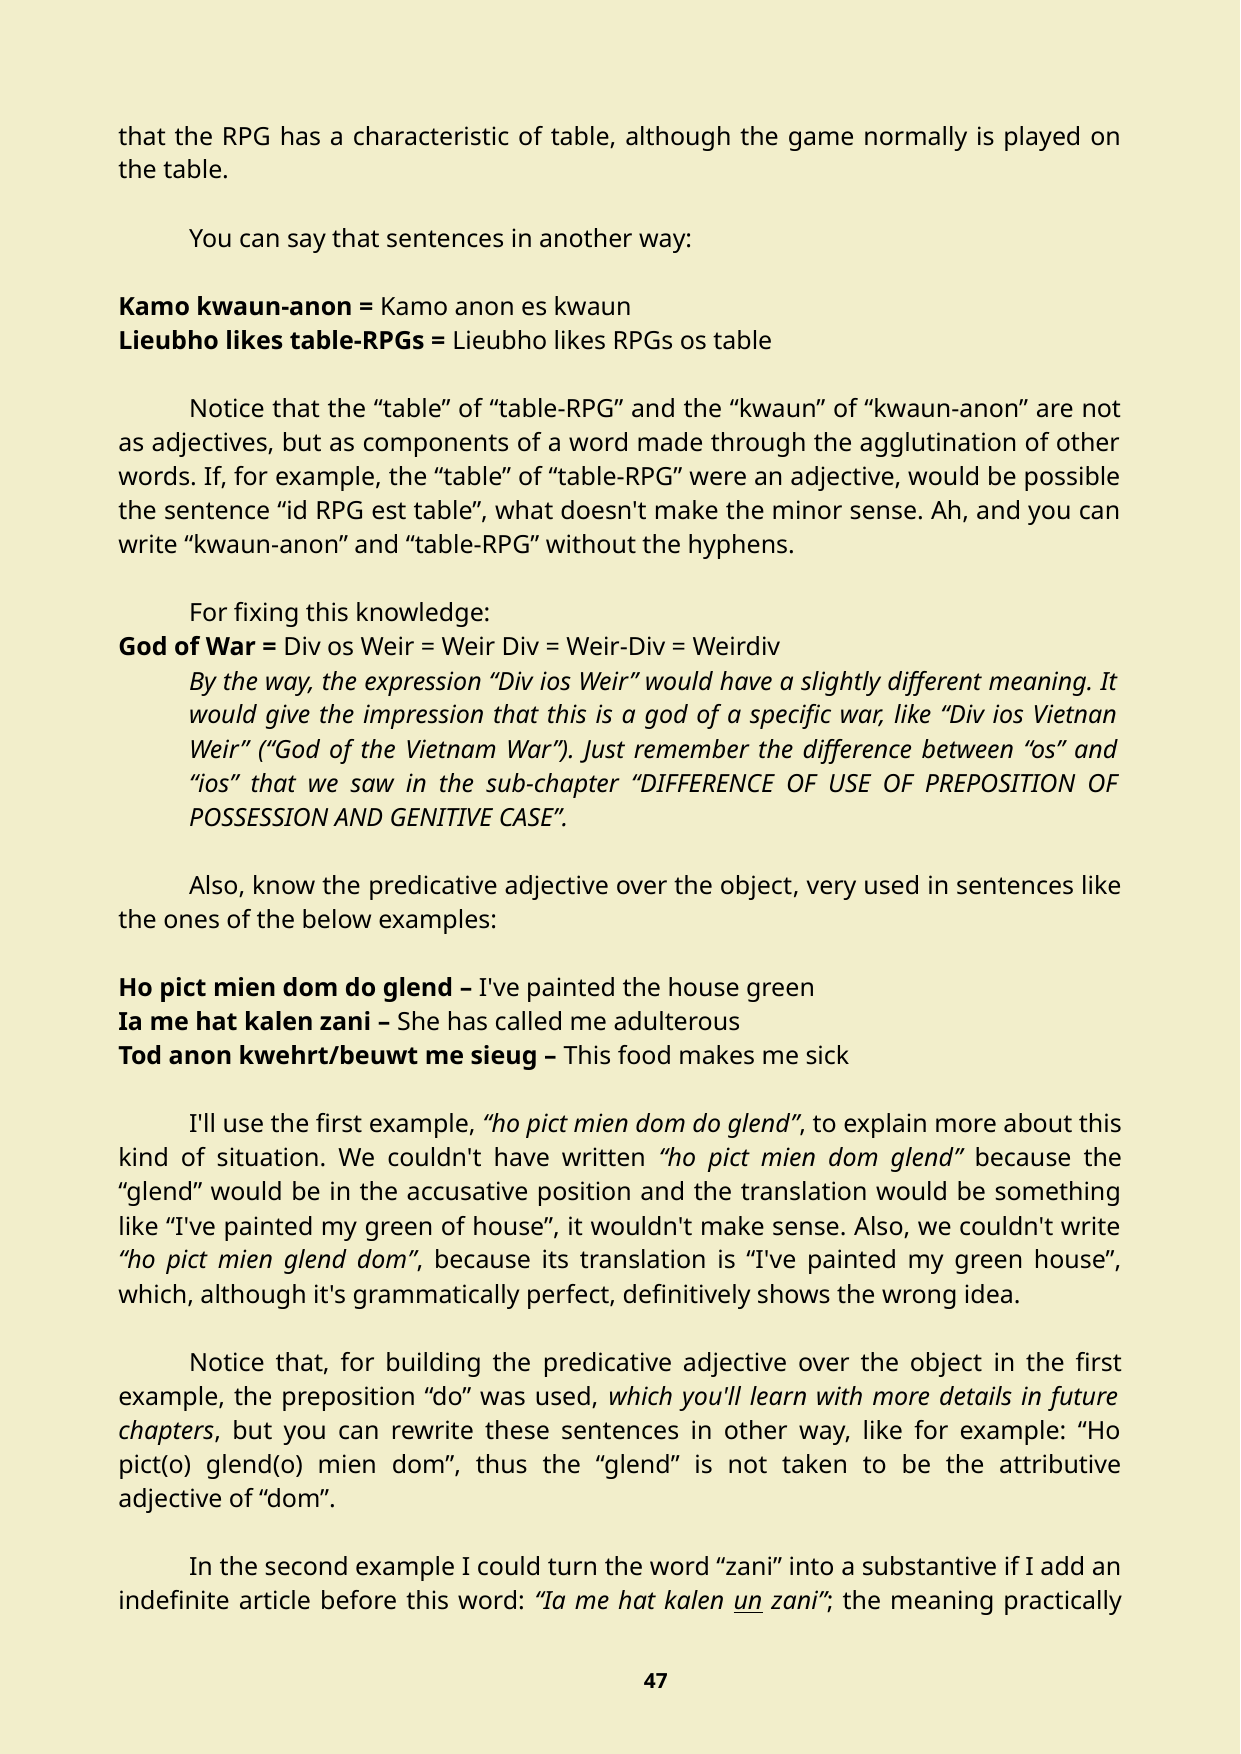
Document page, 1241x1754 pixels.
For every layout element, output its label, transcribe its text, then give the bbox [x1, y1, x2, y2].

text Lieubho likes table-RPGs = Lieubho likes RPGs os table [118, 322, 1122, 357]
text Also, know the predicative adjective over the object, very used in sentences like the ones of the below examples: [118, 867, 1122, 936]
text God of War = Div os Weir = Weir Div = Weir-Div = Weirdiv [118, 629, 1122, 663]
text Kamo kwaun-anon = Kamo anon es kwaun [118, 288, 1122, 322]
text Ia me hat kalen zani – She has called me adulterous [118, 1004, 1122, 1038]
text For fixing this knowledge: [118, 595, 1122, 629]
text Notice that, for building the predicative adjective over the object in the first example, the preposition “do” was used, which you'll learn with more details in future chapters, but you can rewrite these sentences in other way, like for example: “Ho pict(o) glend(o) mien dom”, thus the “glend” is not taken to be the attributive adjective of “dom”. [118, 1344, 1122, 1515]
text You can say that sentences in another way: [118, 220, 1122, 254]
text Notice that the “table” of “table-RPG” and the “kwaun” of “kwaun-anon” are not as adjectives, but as components of a word made through the agglutination of other words. If, for example, the “table” of “table-RPG” were an adjective, would be possible the sentence “id RPG est table”, what doesn't make the minor sense. Ah, and you can write “kwaun-anon” and “table-RPG” without the hyphens. [118, 391, 1122, 561]
text Tod anon kwehrt/beuwt me sieug – This food makes me sick [118, 1038, 1122, 1072]
text In the second example I could turn the word “zani” into a substantive if I add an indefinite article before this word: “Ia me hat kalen un zani”; the meaning practically [118, 1549, 1122, 1617]
text that the RPG has a characteristic of table, although the game normally is played on the table. [118, 118, 1122, 186]
text I'll use the first example, “ho pict mien dom do glend”, to explain more about this kind of situation. We couldn't have written “ho pict mien dom glend” because the “glend” would be in the accusative position and the translation would be something like “I've painted my green of house”, it wouldn't make sense. Also, we couldn't write “ho pict mien glend dom”, because its translation is “I've painted my green house”, which, although it's grammatically perfect, definitively shows the wrong idea. [118, 1106, 1122, 1310]
text Ho pict mien dom do glend – I've painted the house green [118, 970, 1122, 1004]
text By the way, the expression “Div ios Weir” would have a slightly different meaning. It would give the impression that this is a god of a specific war, like “Div ios Vietnan Weir” (“God of the Vietnam War”). Just remember the difference between “os” and “ios” that we saw in the sub-chapter “DIFFERENCE OF USE OF PREPOSITION OF POSSESSION AND GENITIVE CASE”. [189, 663, 1122, 833]
